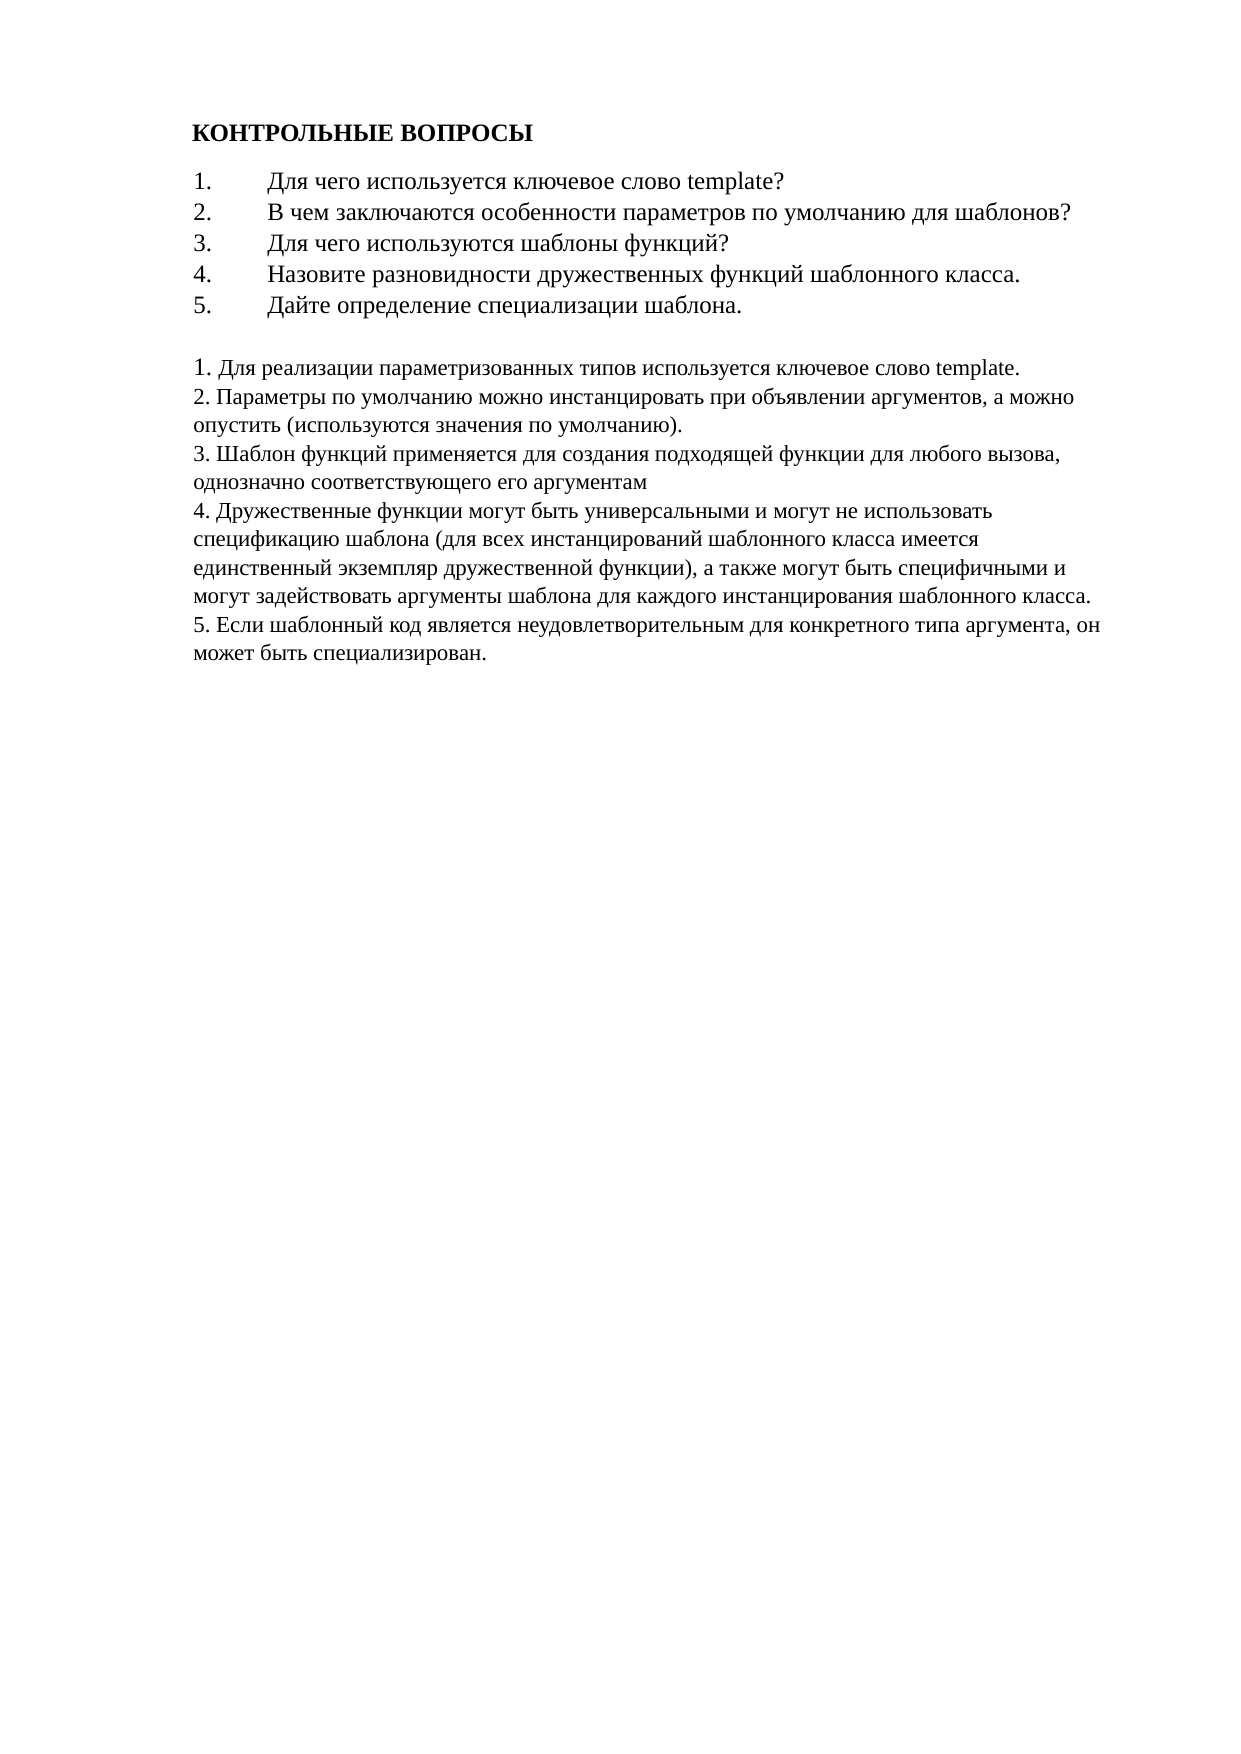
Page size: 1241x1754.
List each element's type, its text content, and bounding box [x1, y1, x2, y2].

list Для чего используется ключевое слово template? [193, 166, 1122, 194]
list 3. Шаблон функций применяется для создания подходящей функции для любого вызова, однозначно соответствующего его аргументам [193, 440, 1122, 495]
list Для чего используются шаблоны функций? [193, 228, 1122, 257]
list Дайте определение специализации шаблона. [193, 290, 1122, 319]
list 5. Если шаблонный код является неудовлетворительным для конкретного типа аргумента, он может быть специализирован. [193, 611, 1122, 665]
list 2. Параметры по умолчанию можно инстанцировать при объявлении аргументов, а можно опустить (используются значения по умолчанию). [193, 383, 1122, 438]
list В чем заключаются особенности параметров по умолчанию для шаблонов? [193, 197, 1122, 226]
list 4. Дружественные функции могут быть универсальными и могут не использовать спецификацию шаблона (для всех инстанцирований шаблонного класса имеется единственный экземпляр дружественной функции), а также могут быть специфичными и могут задействовать аргументы шаблона для каждого инстанцирования шаблонного класса. [193, 497, 1122, 608]
list 1. Для реализации параметризованных типов используется ключевое слово template. [193, 352, 1122, 381]
text КОНТРОЛЬНЫЕ ВОПРОСЫ [118, 118, 1122, 147]
list Назовите разновидности дружественных функций шаблонного класса. [193, 259, 1122, 288]
